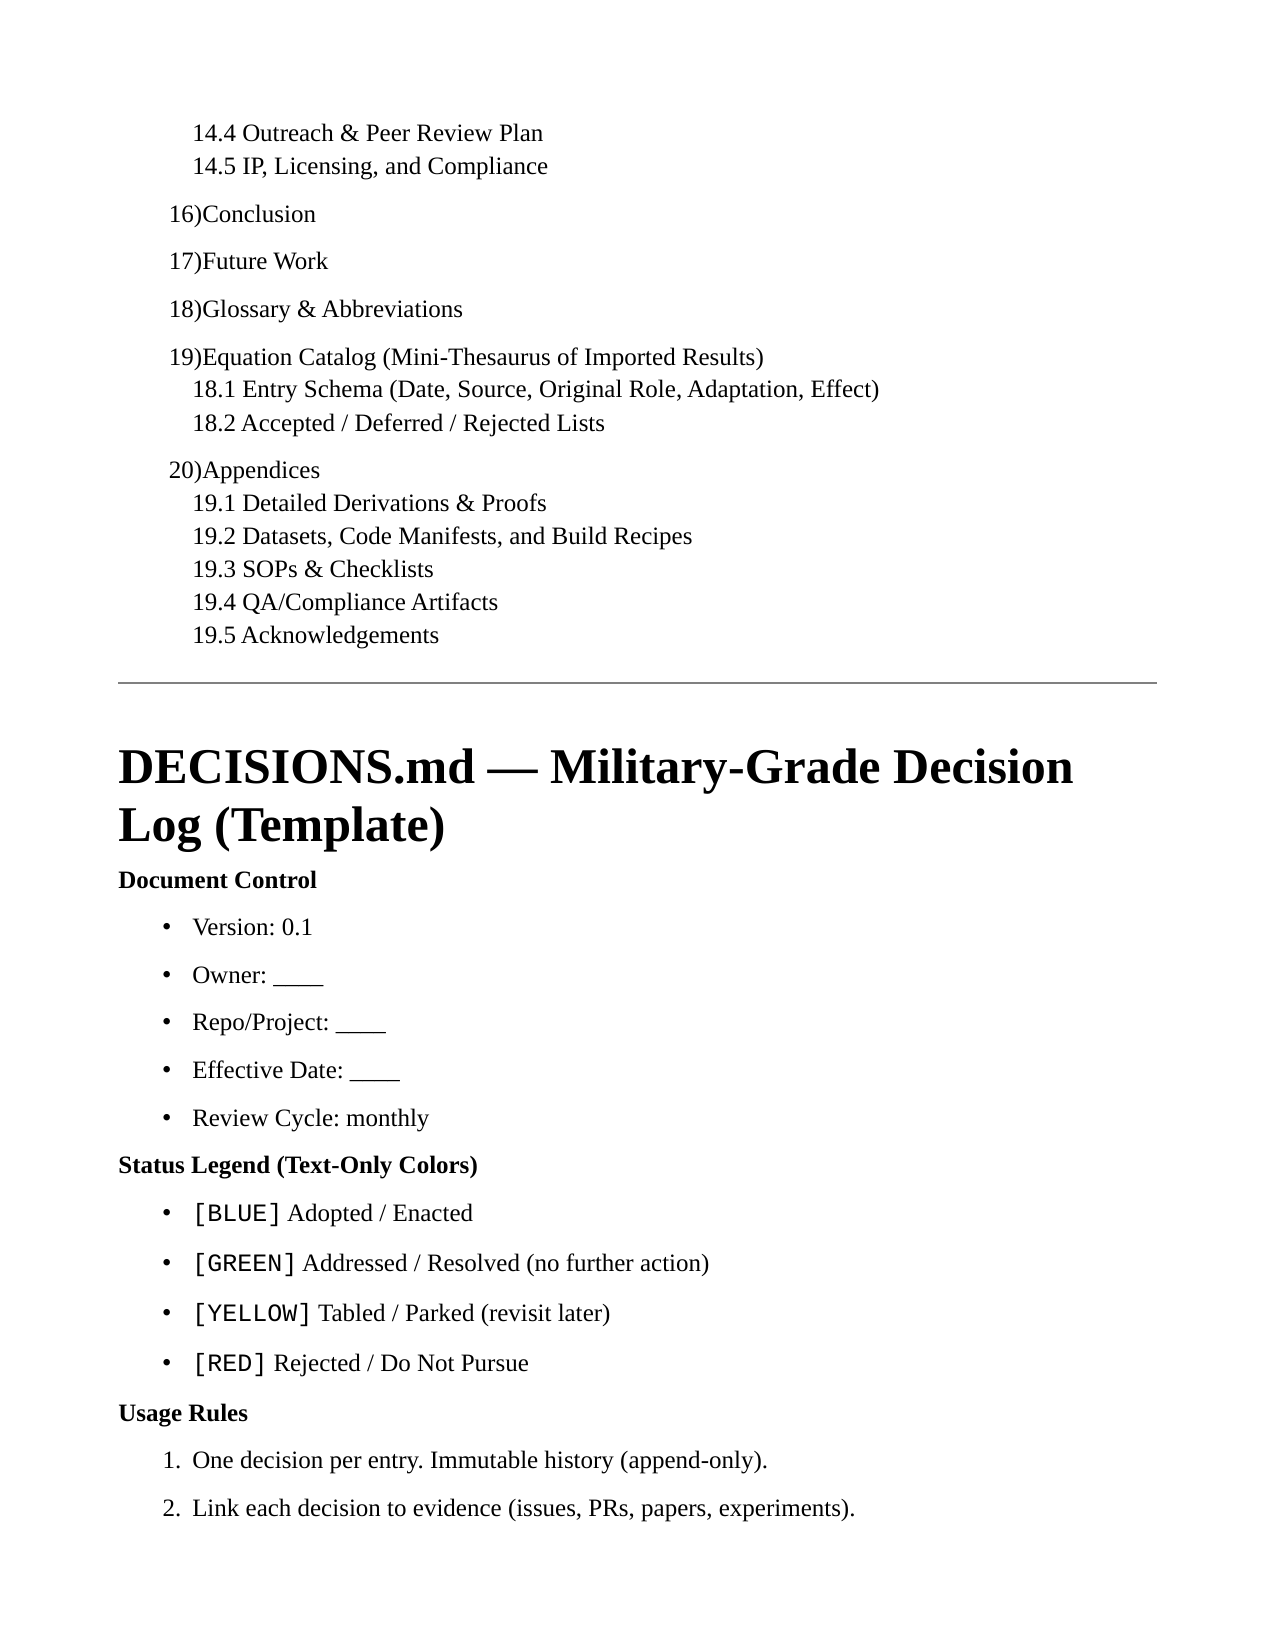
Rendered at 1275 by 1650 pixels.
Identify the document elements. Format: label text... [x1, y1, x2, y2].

list [YELLOW] Tabled / Parked (revisit later) [162, 1298, 1157, 1329]
list One decision per entry. Immutable history (append‑only). [162, 1446, 1157, 1474]
subtitle DECISIONS.md — Military‑Grade Decision Log (Template) [118, 737, 1157, 852]
list Appendices 19.1 Detailed Derivations & Proofs 19.2 Datasets, Code Manifests, and Build Recipes 19.3 SOPs & Checklists 19.4 QA/Compliance Artifacts 19.5 Acknowledgements [162, 455, 1157, 649]
list 14.4 Outreach & Peer Review Plan 14.5 IP, Licensing, and Compliance [162, 118, 1157, 180]
list Effective Date: ____ [162, 1055, 1157, 1084]
text Usage Rules [118, 1398, 1157, 1427]
list Equation Catalog (Mini‑Thesaurus of Imported Results) 18.1 Entry Schema (Date, Source, Original Role, Adaptation, Effect) 18.2 Accepted / Deferred / Rejected Lists [162, 342, 1157, 436]
list Future Work [162, 246, 1157, 275]
list [BLUE] Adopted / Enacted [162, 1198, 1157, 1229]
list Version: 0.1 [162, 912, 1157, 941]
list Glossary & Abbreviations [162, 294, 1157, 323]
list Owner: ____ [162, 960, 1157, 989]
list [GREEN] Addressed / Resolved (no further action) [162, 1248, 1157, 1279]
list Repo/Project: ____ [162, 1007, 1157, 1036]
list Conclusion [162, 199, 1157, 227]
list [RED] Rejected / Do Not Pursue [162, 1348, 1157, 1379]
list Link each decision to evidence (issues, PRs, papers, experiments). [162, 1493, 1157, 1522]
text Status Legend (Text‑Only Colors) [118, 1150, 1157, 1179]
text Document Control [118, 865, 1157, 893]
list Review Cycle: monthly [162, 1103, 1157, 1131]
